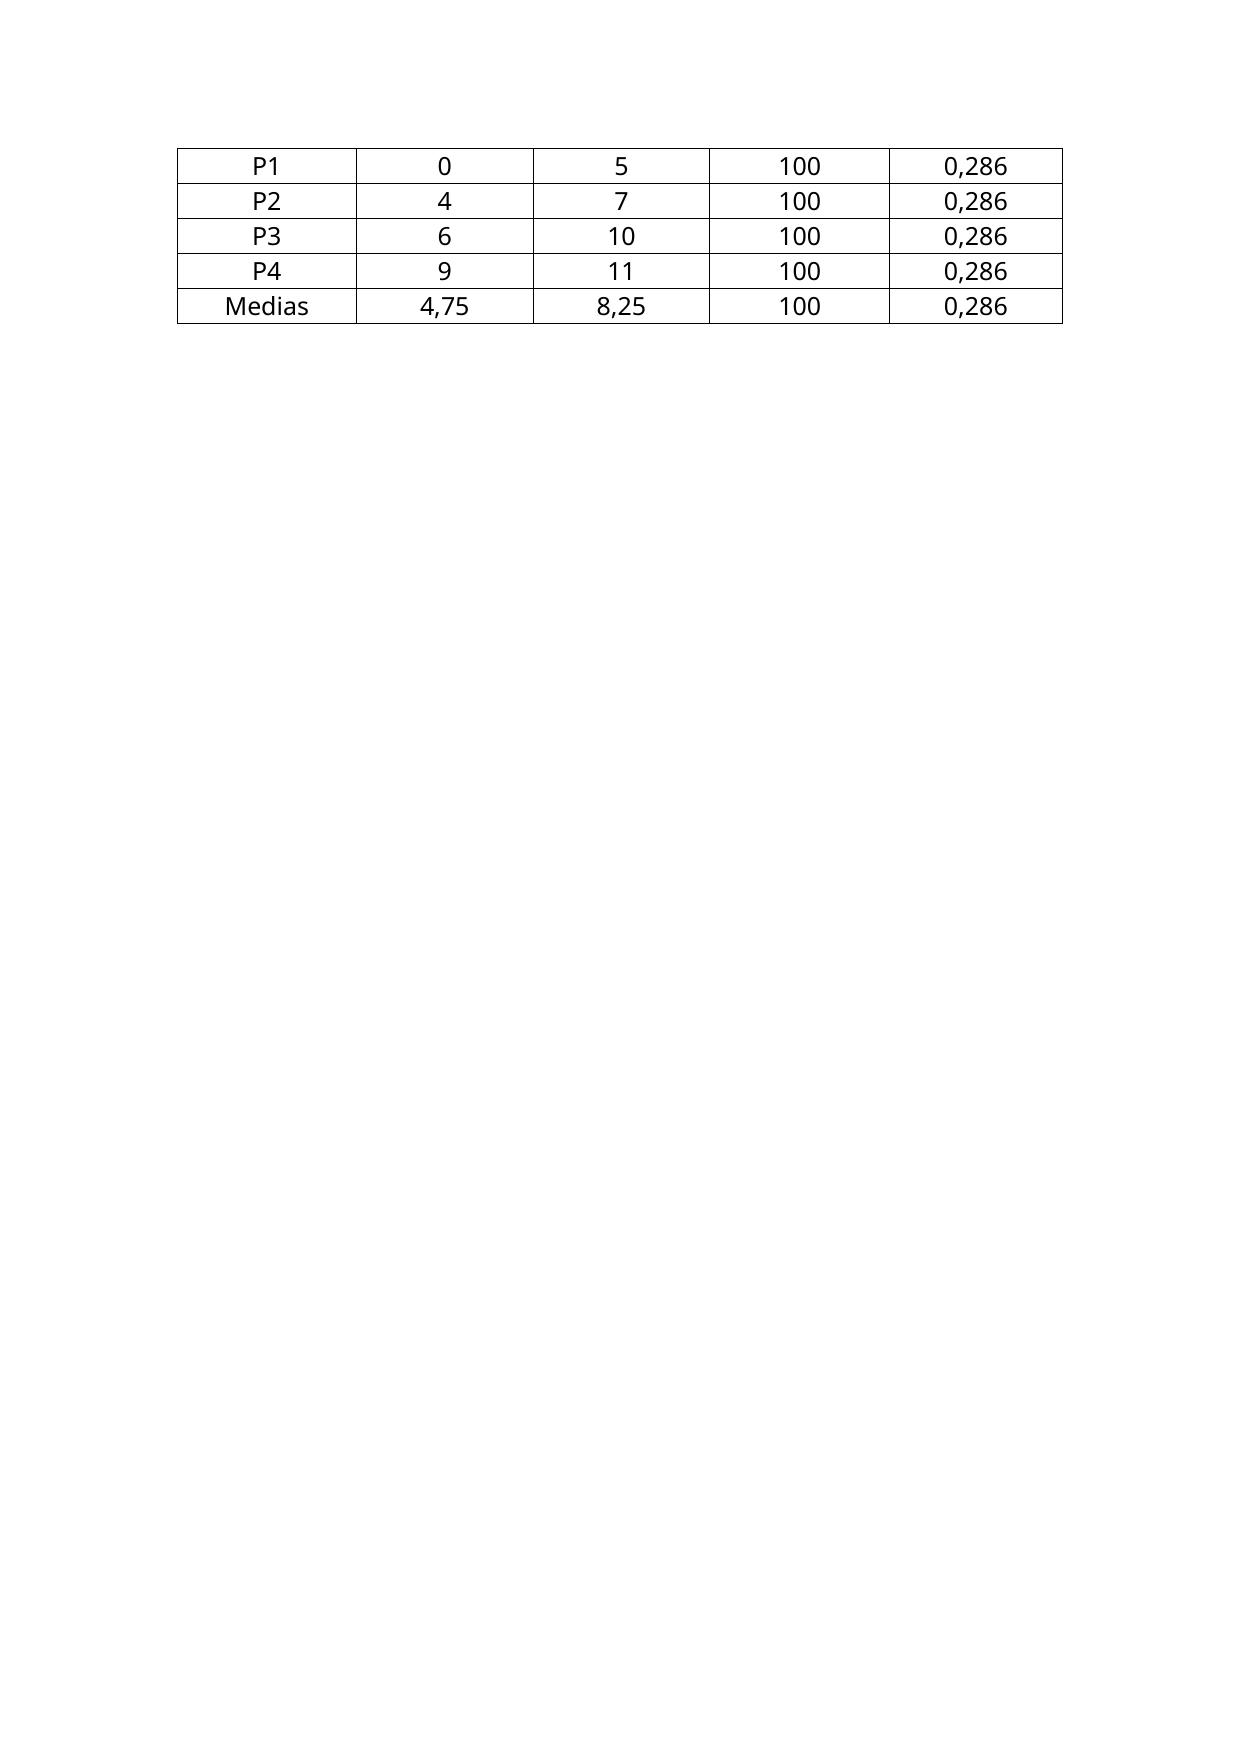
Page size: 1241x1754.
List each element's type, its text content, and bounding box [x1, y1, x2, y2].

table_cell 0,286 [890, 289, 1062, 323]
table_cell 0,286 [890, 254, 1062, 288]
table_cell 100 [710, 254, 889, 288]
table_cell 100 [710, 184, 889, 218]
table_cell 100 [710, 149, 889, 183]
table_cell 0 [357, 149, 533, 183]
table_cell 0,286 [890, 219, 1062, 253]
table_cell 0,286 [890, 184, 1062, 218]
table_cell 0,286 [890, 149, 1062, 183]
table_cell 8,25 [534, 289, 709, 323]
table_cell P2 [178, 184, 356, 218]
table_cell 5 [534, 149, 709, 183]
table_cell 100 [710, 219, 889, 253]
table_cell P4 [178, 254, 356, 288]
table_cell P3 [178, 219, 356, 253]
table_cell 10 [534, 219, 709, 253]
table_cell 100 [710, 289, 889, 323]
table_cell 7 [534, 184, 709, 218]
table_cell 6 [357, 219, 533, 253]
table_cell 9 [357, 254, 533, 288]
table_cell Medias [178, 289, 356, 323]
table_cell 4,75 [357, 289, 533, 323]
table_cell 11 [534, 254, 709, 288]
table_cell P1 [178, 149, 356, 183]
table_cell 4 [357, 184, 533, 218]
